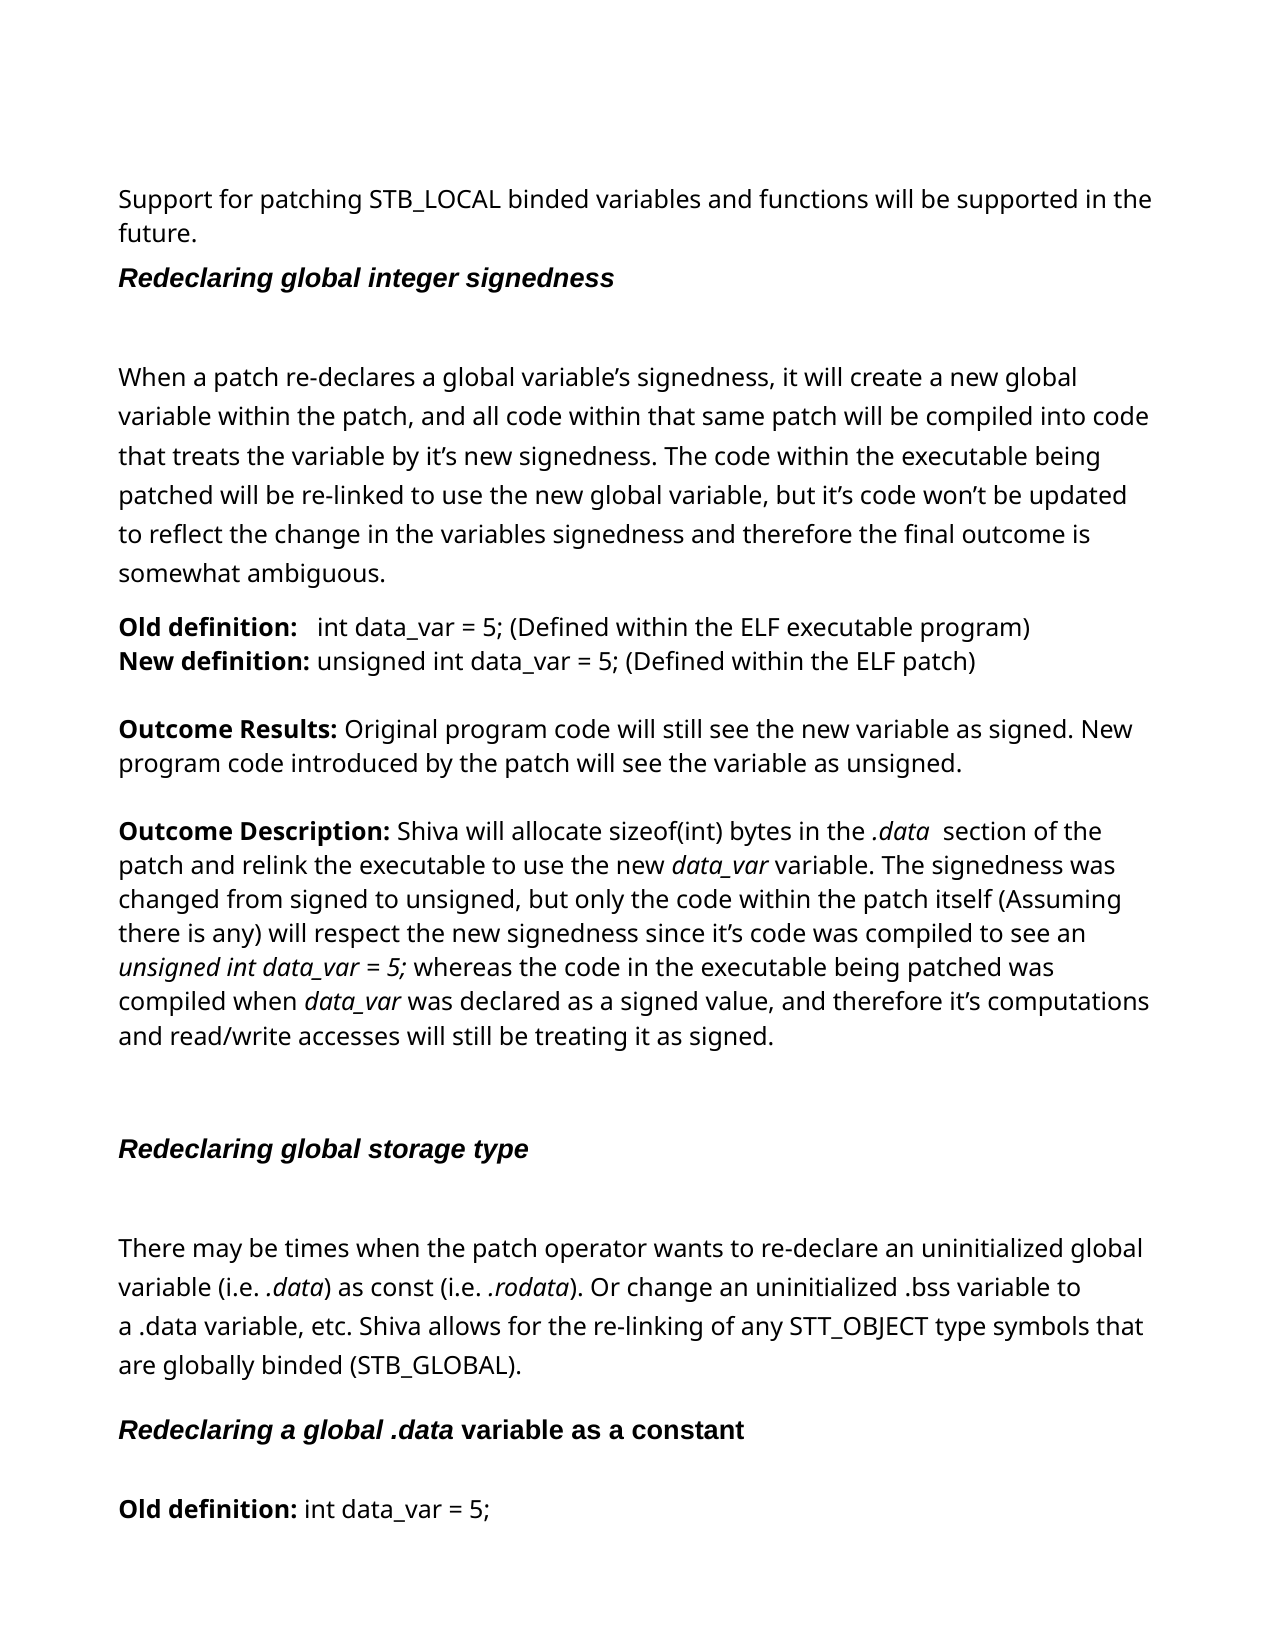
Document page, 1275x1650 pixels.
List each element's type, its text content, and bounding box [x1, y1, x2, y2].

text New definition: unsigned int data_var = 5; (Defined within the ELF patch) [118, 643, 1157, 677]
subtitle Redeclaring a global .data variable as a constant [118, 1414, 1157, 1445]
subtitle Redeclaring global integer signedness [118, 262, 1157, 293]
subtitle Redeclaring global storage type [118, 1133, 1157, 1164]
text When a patch re-declares a global variable’s signedness, it will create a new global variable within the patch, and all code within that same patch will be compiled into code that treats the variable by it’s new signedness. The code within the executable being patched will be re-linked to use the new global variable, but it’s code won’t be updated to reflect the change in the variables signedness and therefore the final outcome is somewhat ambiguous. [118, 360, 1157, 590]
text Outcome Results: Original program code will still see the new variable as signed. New program code introduced by the patch will see the variable as unsigned. [118, 712, 1157, 780]
text Old definition: int data_var = 5; [118, 1492, 1157, 1526]
text There may be times when the patch operator wants to re-declare an uninitialized global variable (i.e. .data) as const (i.e. .rodata). Or change an uninitialized .bss variable to a .data variable, etc. Shiva allows for the re-linking of any STT_OBJECT type symbols that are globally binded (STB_GLOBAL). [118, 1230, 1157, 1382]
text Support for patching STB_LOCAL binded variables and functions will be supported in the future. [118, 182, 1157, 250]
text Old definition: int data_var = 5; (Defined within the ELF executable program) [118, 609, 1157, 643]
text Outcome Description: Shiva will allocate sizeof(int) bytes in the .data section of the patch and relink the executable to use the new data_var variable. The signedness was changed from signed to unsigned, but only the code within the patch itself (Assuming there is any) will respect the new signedness since it’s code was compiled to see an unsigned int data_var = 5; whereas the code in the executable being patched was compiled when data_var was declared as a signed value, and therefore it’s computations and read/write accesses will still be treating it as signed. [118, 814, 1157, 1052]
